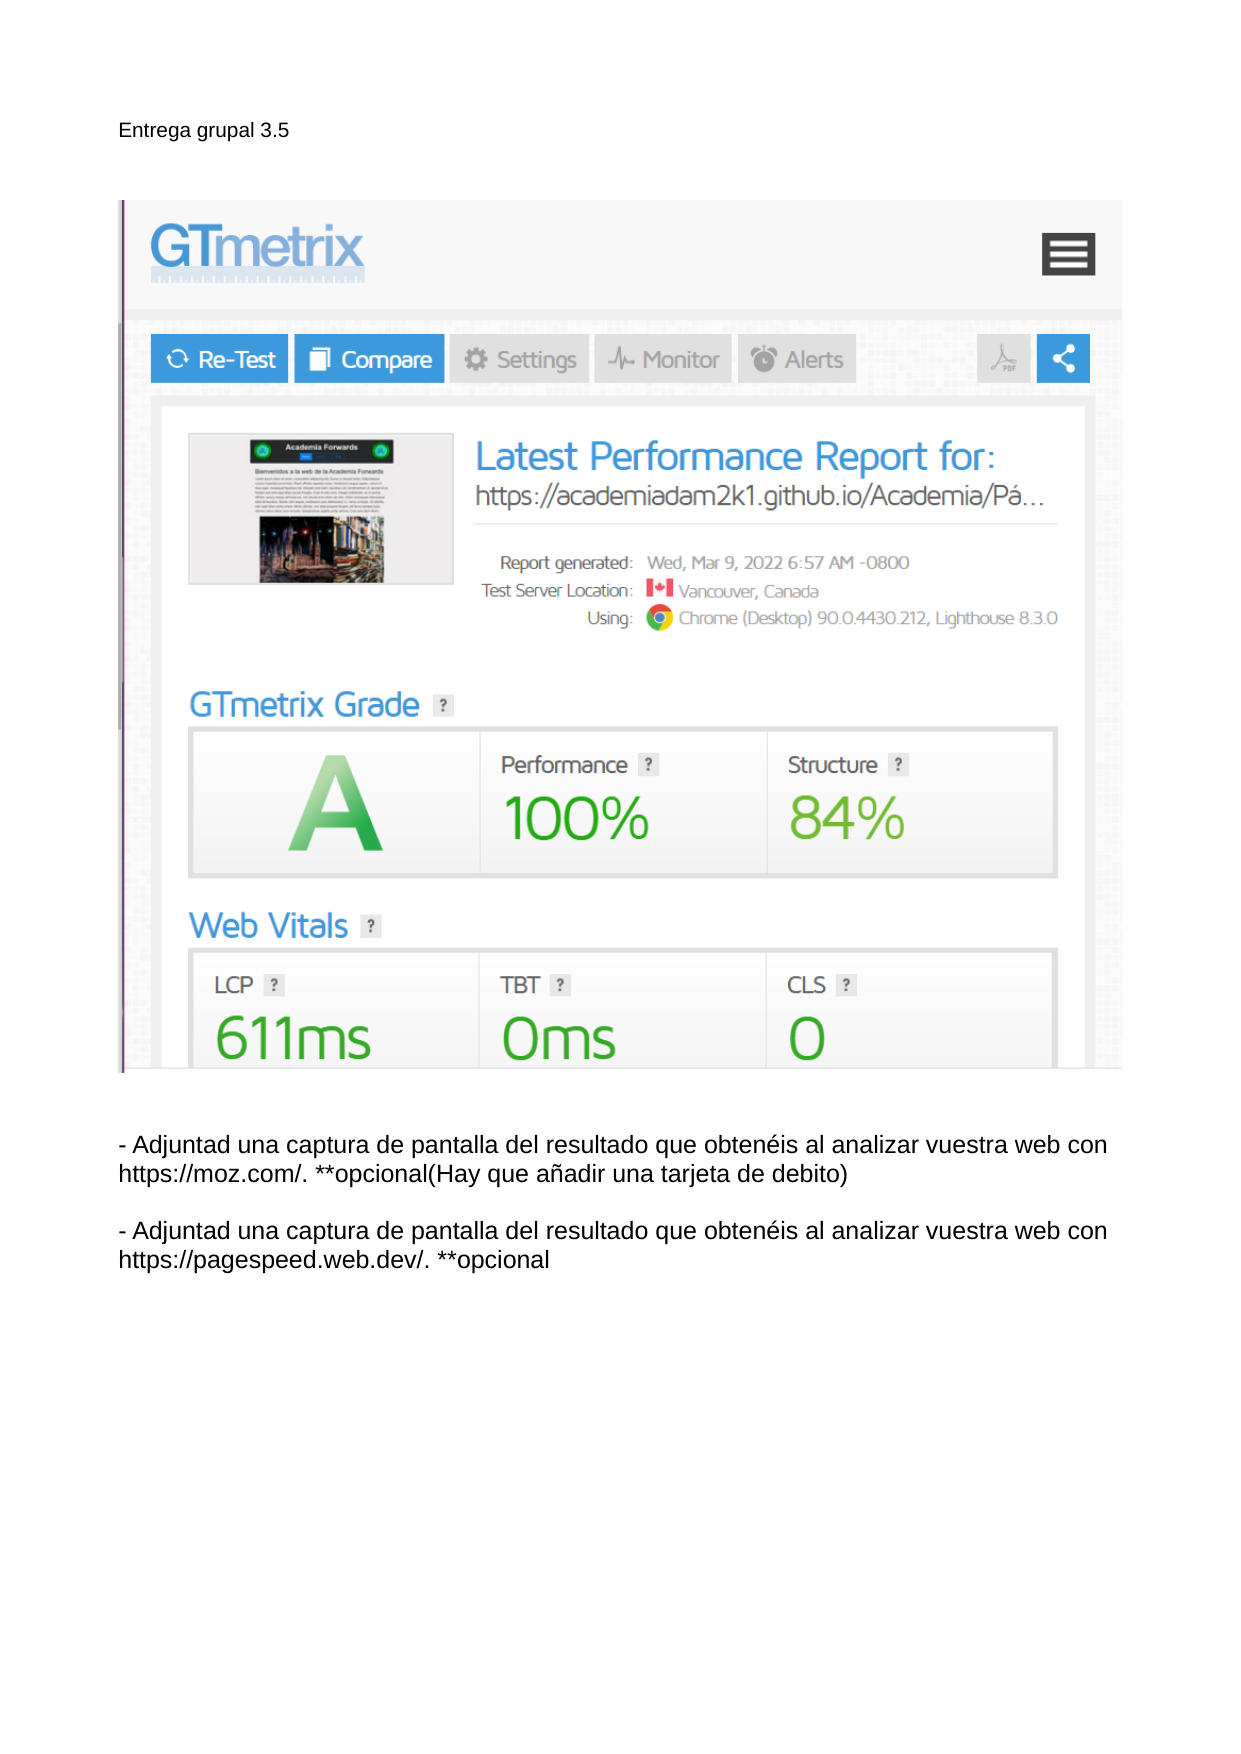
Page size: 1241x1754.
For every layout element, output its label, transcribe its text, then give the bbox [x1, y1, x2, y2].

text - Adjuntad una captura de pantalla del resultado que obtenéis al analizar vuestra web con https://moz.com/. **opcional(Hay que añadir una tarjeta de debito) [118, 1130, 1122, 1187]
picture [118, 200, 1123, 1073]
text - Adjuntad una captura de pantalla del resultado que obtenéis al analizar vuestra web con https://pagespeed.web.dev/. **opcional [118, 1216, 1122, 1274]
